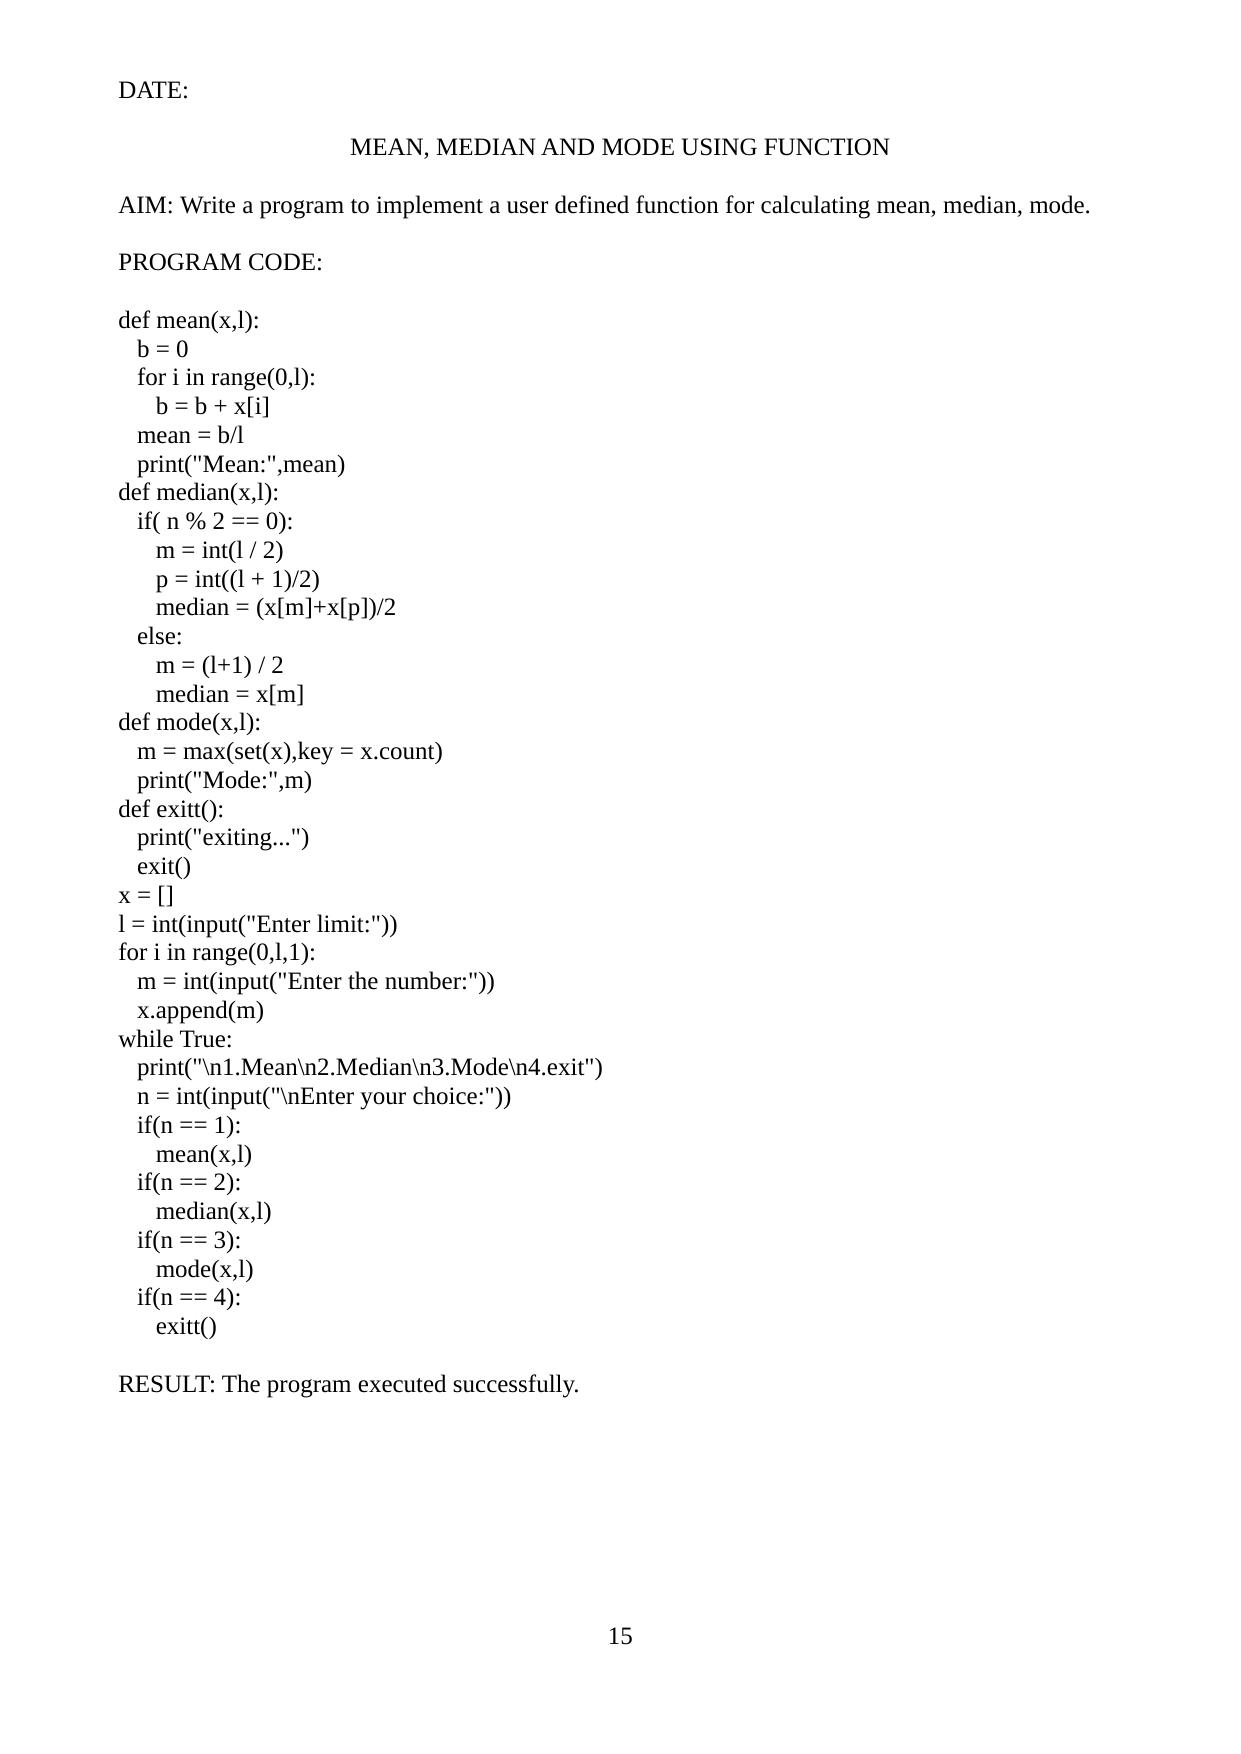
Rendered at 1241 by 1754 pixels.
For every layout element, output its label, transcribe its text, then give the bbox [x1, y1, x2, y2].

text print("Mode:",m) [118, 765, 1122, 794]
text print("exiting...") [118, 822, 1122, 851]
text l = int(input("Enter limit:")) [118, 909, 1122, 937]
text median(x,l) [118, 1196, 1122, 1225]
text exit() [118, 851, 1122, 880]
text PROGRAM CODE: [118, 247, 1122, 276]
text m = int(l / 2) [118, 535, 1122, 564]
text print("Mean:",mean) [118, 449, 1122, 477]
text AIM: Write a program to implement a user defined function for calculating mean, median, mode. [118, 190, 1122, 219]
text mean(x,l) [118, 1139, 1122, 1167]
text DATE: [118, 75, 1122, 104]
text def mean(x,l): [118, 305, 1122, 334]
text b = b + x[i] [118, 391, 1122, 420]
text else: [118, 621, 1122, 650]
text if(n == 3): [118, 1225, 1122, 1254]
text x.append(m) [118, 995, 1122, 1024]
text if(n == 2): [118, 1167, 1122, 1196]
text exitt() [118, 1311, 1122, 1340]
text print("\n1.Mean\n2.Median\n3.Mode\n4.exit") [118, 1052, 1122, 1081]
text median = (x[m]+x[p])/2 [118, 592, 1122, 621]
text if(n == 1): [118, 1110, 1122, 1139]
text for i in range(0,l,1): [118, 937, 1122, 966]
text def median(x,l): [118, 477, 1122, 506]
text def mode(x,l): [118, 707, 1122, 736]
text median = x[m] [118, 679, 1122, 707]
text m = max(set(x),key = x.count) [118, 736, 1122, 765]
text for i in range(0,l): [118, 362, 1122, 391]
text x = [] [118, 880, 1122, 909]
text p = int((l + 1)/2) [118, 564, 1122, 592]
text b = 0 [118, 334, 1122, 362]
text m = (l+1) / 2 [118, 650, 1122, 679]
text m = int(input("Enter the number:")) [118, 966, 1122, 995]
text def exitt(): [118, 794, 1122, 822]
text n = int(input("\nEnter your choice:")) [118, 1081, 1122, 1110]
text if(n == 4): [118, 1282, 1122, 1311]
text MEAN, MEDIAN AND MODE USING FUNCTION [118, 132, 1122, 161]
text while True: [118, 1024, 1122, 1052]
text mode(x,l) [118, 1254, 1122, 1282]
text RESULT: The program executed successfully. [118, 1369, 1122, 1397]
text mean = b/l [118, 420, 1122, 449]
text if( n % 2 == 0): [118, 506, 1122, 535]
